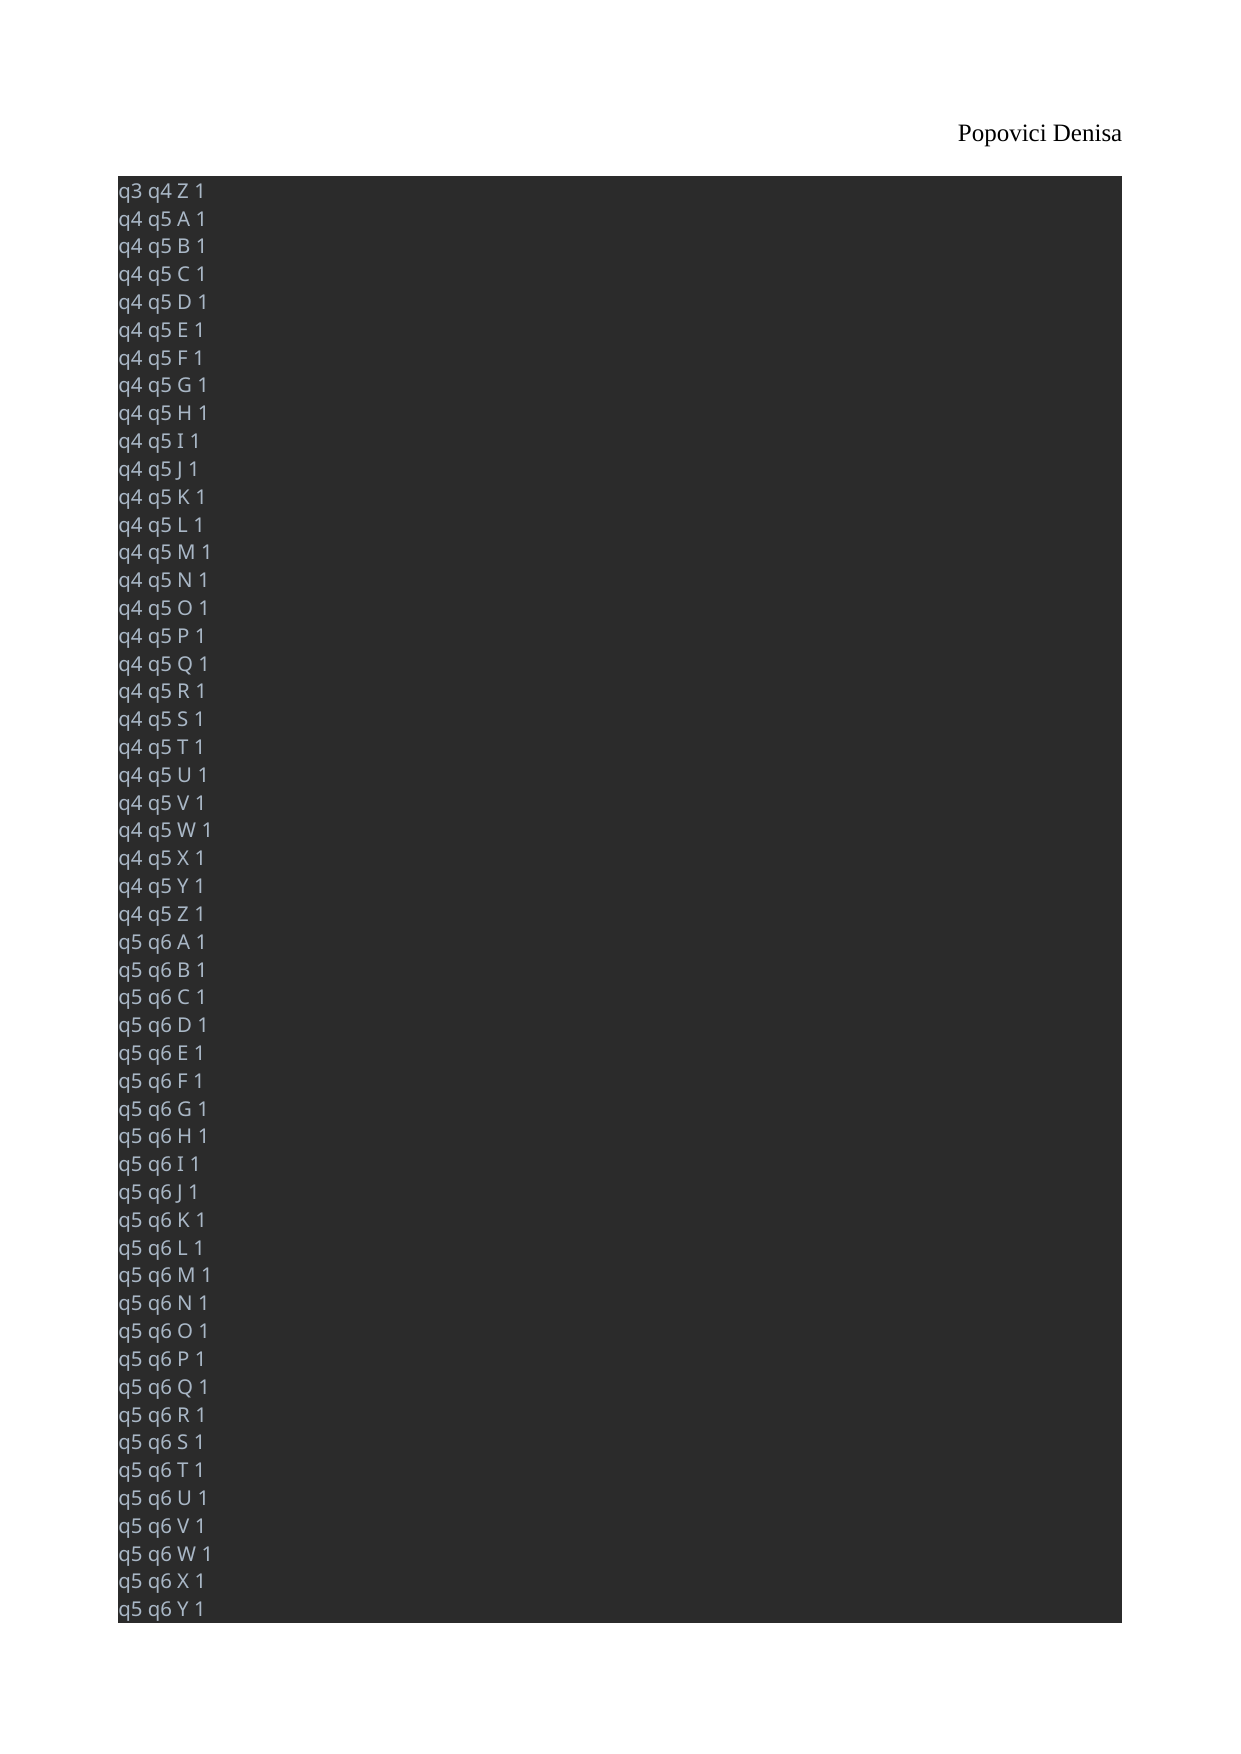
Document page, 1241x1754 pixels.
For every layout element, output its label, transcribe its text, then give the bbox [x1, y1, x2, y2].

text q4 q5 E 1 [118, 315, 1122, 343]
text q5 q6 Q 1 [118, 1372, 1122, 1400]
text q5 q6 V 1 [118, 1511, 1122, 1539]
text q5 q6 R 1 [118, 1400, 1122, 1428]
text q4 q5 F 1 [118, 343, 1122, 371]
text q4 q5 P 1 [118, 621, 1122, 649]
text q5 q6 P 1 [118, 1344, 1122, 1372]
text q4 q5 H 1 [118, 399, 1122, 427]
text q4 q5 I 1 [118, 427, 1122, 454]
text q4 q5 V 1 [118, 788, 1122, 816]
text q4 q5 C 1 [118, 260, 1122, 288]
text q5 q6 S 1 [118, 1428, 1122, 1456]
text q4 q5 L 1 [118, 510, 1122, 538]
text q4 q5 B 1 [118, 232, 1122, 260]
text q5 q6 K 1 [118, 1205, 1122, 1233]
text q4 q5 O 1 [118, 593, 1122, 621]
text q5 q6 B 1 [118, 955, 1122, 983]
text q5 q6 X 1 [118, 1567, 1122, 1595]
text q4 q5 K 1 [118, 482, 1122, 510]
text q5 q6 N 1 [118, 1289, 1122, 1317]
text q5 q6 C 1 [118, 983, 1122, 1011]
text q4 q5 N 1 [118, 566, 1122, 593]
text q4 q5 M 1 [118, 538, 1122, 566]
text q4 q5 W 1 [118, 816, 1122, 844]
text q5 q6 U 1 [118, 1483, 1122, 1511]
text q5 q6 O 1 [118, 1317, 1122, 1344]
text q5 q6 F 1 [118, 1066, 1122, 1094]
text q5 q6 I 1 [118, 1150, 1122, 1178]
text q5 q6 J 1 [118, 1178, 1122, 1205]
text q5 q6 M 1 [118, 1261, 1122, 1289]
text q4 q5 G 1 [118, 371, 1122, 399]
text q4 q5 U 1 [118, 760, 1122, 788]
text q5 q6 A 1 [118, 927, 1122, 955]
text q4 q5 D 1 [118, 288, 1122, 315]
text q4 q5 A 1 [118, 204, 1122, 232]
text q5 q6 G 1 [118, 1094, 1122, 1122]
text q5 q6 L 1 [118, 1233, 1122, 1261]
text q3 q4 Z 1 [118, 176, 1122, 204]
text q4 q5 J 1 [118, 454, 1122, 482]
text q4 q5 X 1 [118, 844, 1122, 872]
text q5 q6 D 1 [118, 1011, 1122, 1038]
text q4 q5 T 1 [118, 733, 1122, 760]
text q5 q6 T 1 [118, 1456, 1122, 1483]
text q5 q6 Y 1 [118, 1595, 1122, 1623]
text q4 q5 R 1 [118, 677, 1122, 705]
text q5 q6 E 1 [118, 1038, 1122, 1066]
text q4 q5 Y 1 [118, 872, 1122, 899]
text q4 q5 Q 1 [118, 649, 1122, 677]
text q4 q5 Z 1 [118, 899, 1122, 927]
text q5 q6 W 1 [118, 1539, 1122, 1567]
text q4 q5 S 1 [118, 705, 1122, 733]
text q5 q6 H 1 [118, 1122, 1122, 1150]
